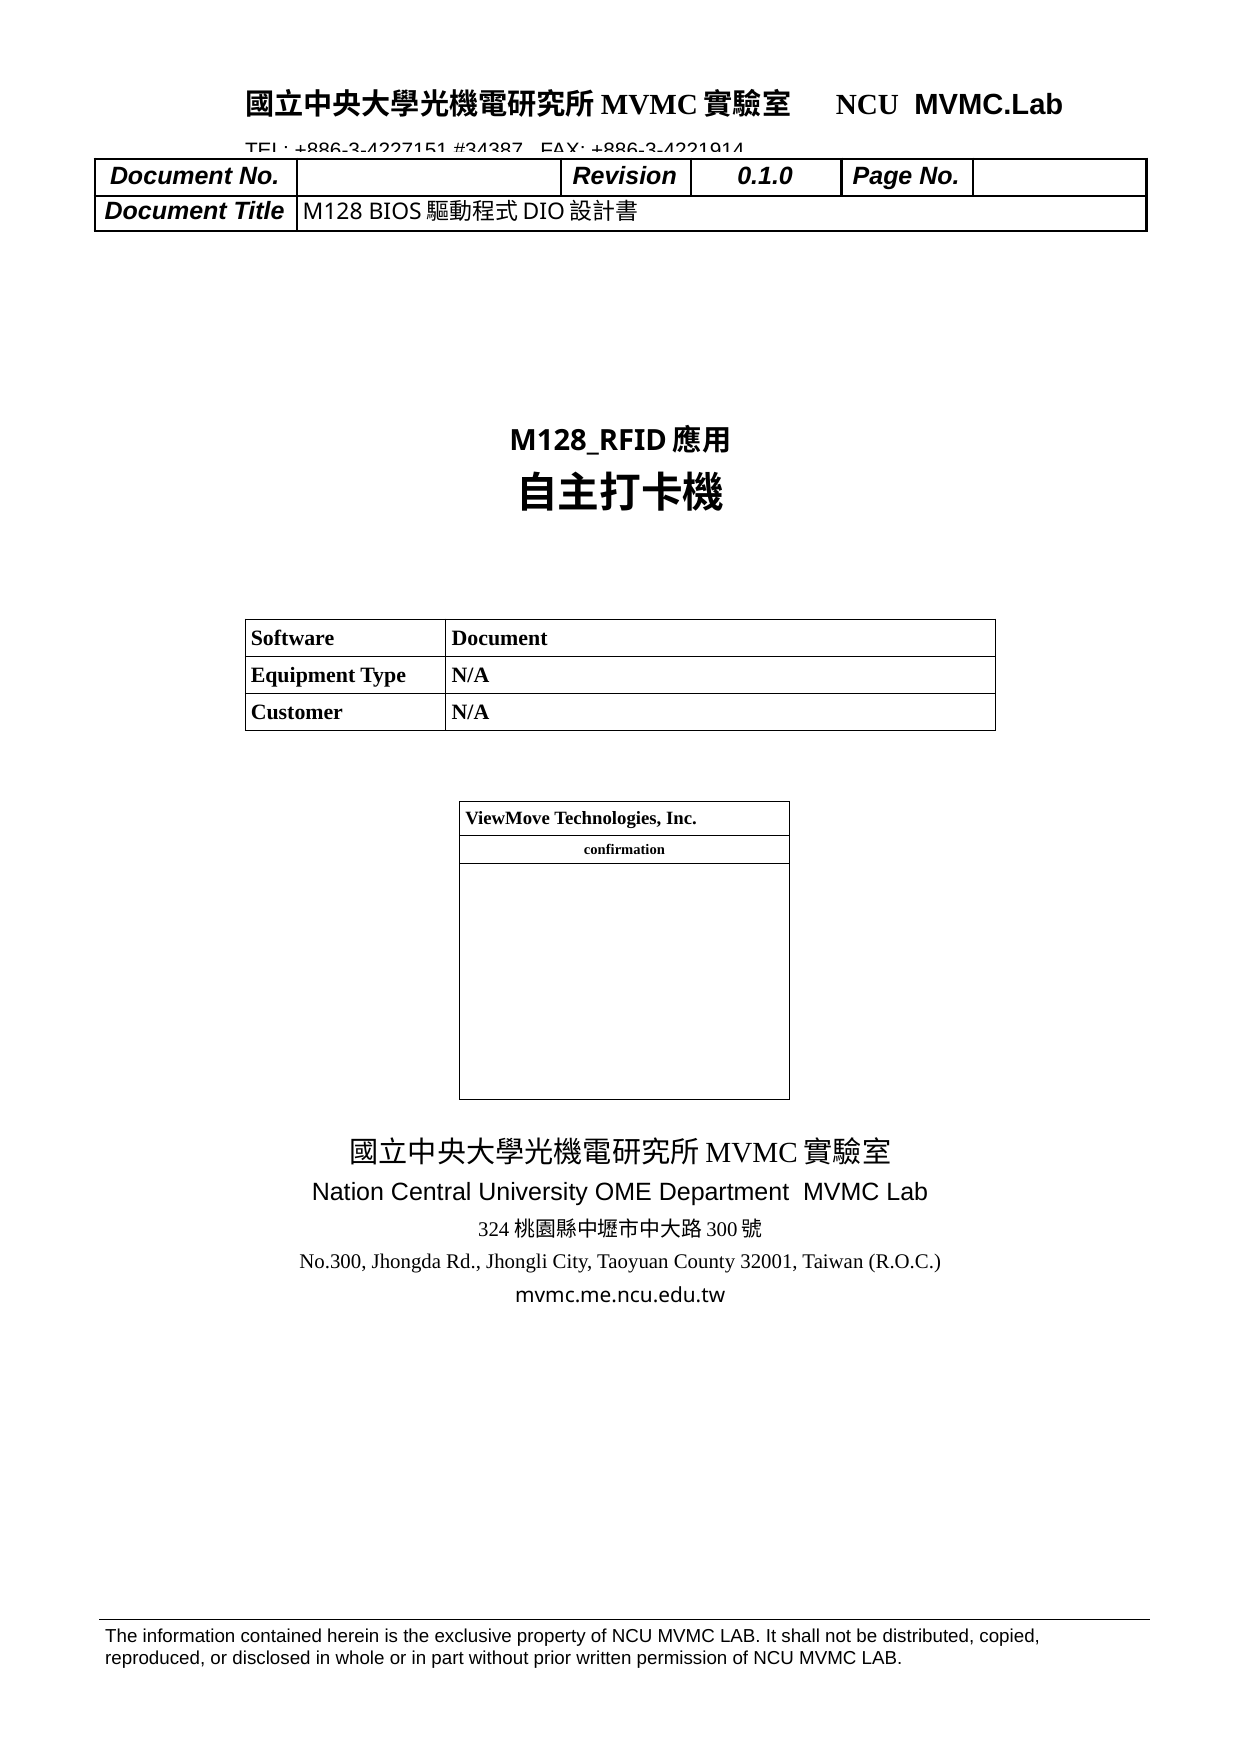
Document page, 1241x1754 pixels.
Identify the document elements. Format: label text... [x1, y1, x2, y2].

table_header Software [246, 620, 445, 656]
text mvmc.me.ncu.edu.tw [94, 1280, 1146, 1308]
table_cell Equipment Type [246, 657, 445, 693]
text 自主打卡機 [94, 459, 1146, 519]
table_cell Customer [246, 694, 445, 730]
text No.300, Jhongda Rd., Jhongli City, Taoyuan County 32001, Taiwan (R.O.C.) [94, 1249, 1146, 1273]
text 324 桃園縣中壢市中大路300號 [94, 1212, 1146, 1243]
subtitle M128_RFID應用 [94, 417, 1146, 459]
text 國立中央大學光機電研究所MVMC實驗室 [94, 1128, 1146, 1171]
table_cell confirmation [460, 836, 789, 863]
table_header ViewMove Technologies, Inc. [460, 802, 789, 834]
table_header Document [446, 620, 995, 656]
table_cell [460, 864, 789, 1099]
table_cell N/A [446, 657, 995, 693]
table_cell N/A [446, 694, 995, 730]
text Nation Central University OME Department MVMC Lab [94, 1177, 1146, 1206]
